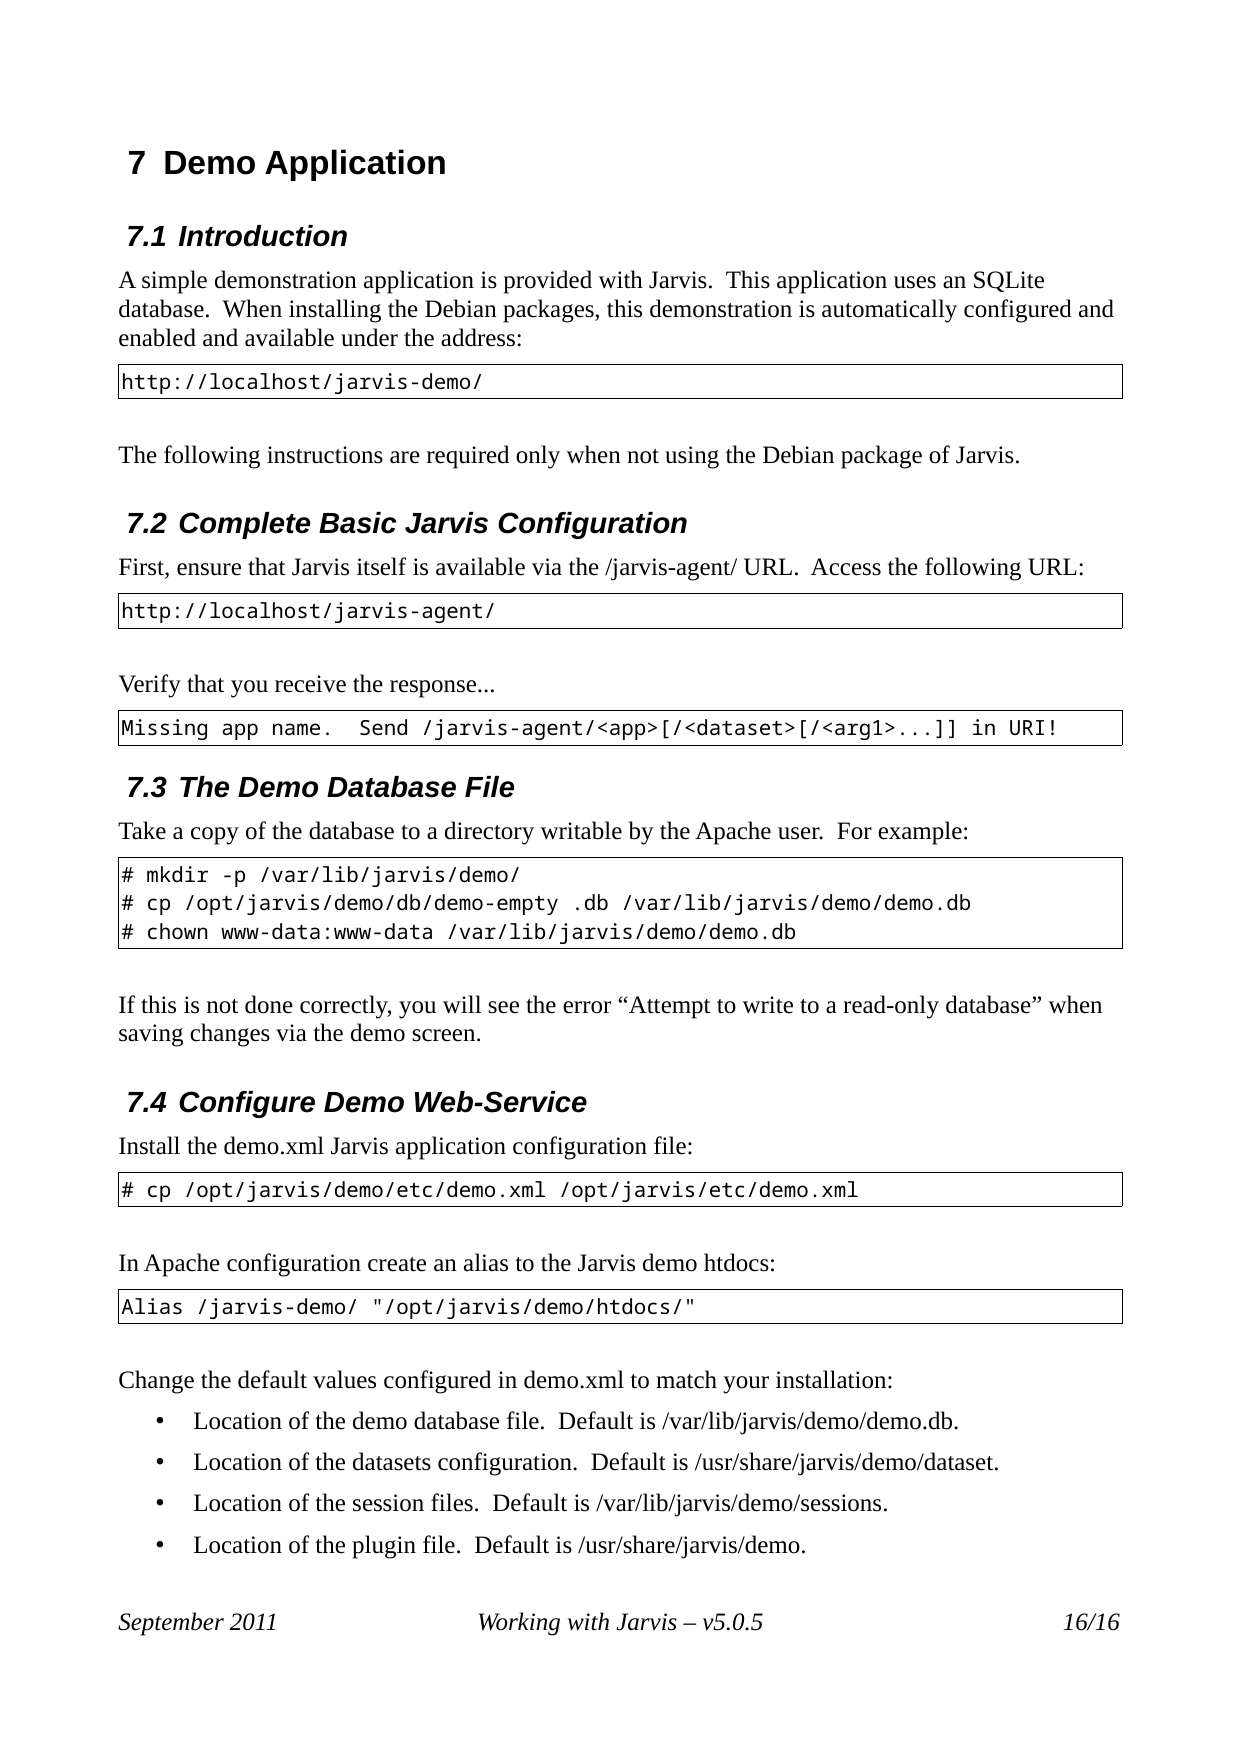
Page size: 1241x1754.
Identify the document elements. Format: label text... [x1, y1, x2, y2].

list Location of the demo database file. Default is /var/lib/jarvis/demo/demo.db. [156, 1406, 1122, 1435]
text If this is not done correctly, you will see the error “Attempt to write to a read-only database” when saving changes via the demo screen. [118, 990, 1122, 1047]
list Location of the plugin file. Default is /usr/share/jarvis/demo. [156, 1530, 1122, 1558]
subtitle Introduction [118, 219, 1122, 253]
text Missing app name. Send /jarvis-agent/<app>[/<dataset>[/<arg1>...]] in URI! [119, 711, 1122, 745]
subtitle The Demo Database File [118, 770, 1122, 803]
text A simple demonstration application is provided with Jarvis. This application uses an SQLite database. When installing the Debian packages, this demonstration is automatically configured and enabled and available under the address: [118, 265, 1122, 352]
text Alias /jarvis-demo/ "/opt/jarvis/demo/htdocs/" [119, 1290, 1122, 1323]
list Location of the session files. Default is /var/lib/jarvis/demo/sessions. [156, 1488, 1122, 1517]
text http://localhost/jarvis-demo/ [119, 365, 1122, 398]
subtitle Demo Application [118, 143, 1122, 182]
text The following instructions are required only when not using the Debian package of Jarvis. [118, 440, 1122, 468]
text Change the default values configured in demo.xml to match your installation: [118, 1365, 1122, 1393]
subtitle Complete Basic Jarvis Configuration [118, 506, 1122, 539]
text # mkdir -p /var/lib/jarvis/demo/ [119, 858, 1122, 886]
text http://localhost/jarvis-agent/ [119, 594, 1122, 628]
text Verify that you receive the response... [118, 669, 1122, 698]
text In Apache configuration create an alias to the Jarvis demo htdocs: [118, 1248, 1122, 1276]
text # cp /opt/jarvis/demo/db/demo-empty .db /var/lib/jarvis/demo/demo.db [119, 886, 1122, 914]
text Install the demo.xml Jarvis application configuration file: [118, 1131, 1122, 1159]
text # cp /opt/jarvis/demo/etc/demo.xml /opt/jarvis/etc/demo.xml [119, 1173, 1122, 1206]
text Take a copy of the database to a directory writable by the Apache user. For example: [118, 816, 1122, 844]
text First, ensure that Jarvis itself is available via the /jarvis-agent/ URL. Access the following URL: [118, 552, 1122, 581]
text # chown www-data:www-data /var/lib/jarvis/demo/demo.db [119, 914, 1122, 948]
subtitle Configure Demo Web-Service [118, 1085, 1122, 1118]
list Location of the datasets configuration. Default is /usr/share/jarvis/demo/dataset. [156, 1447, 1122, 1476]
